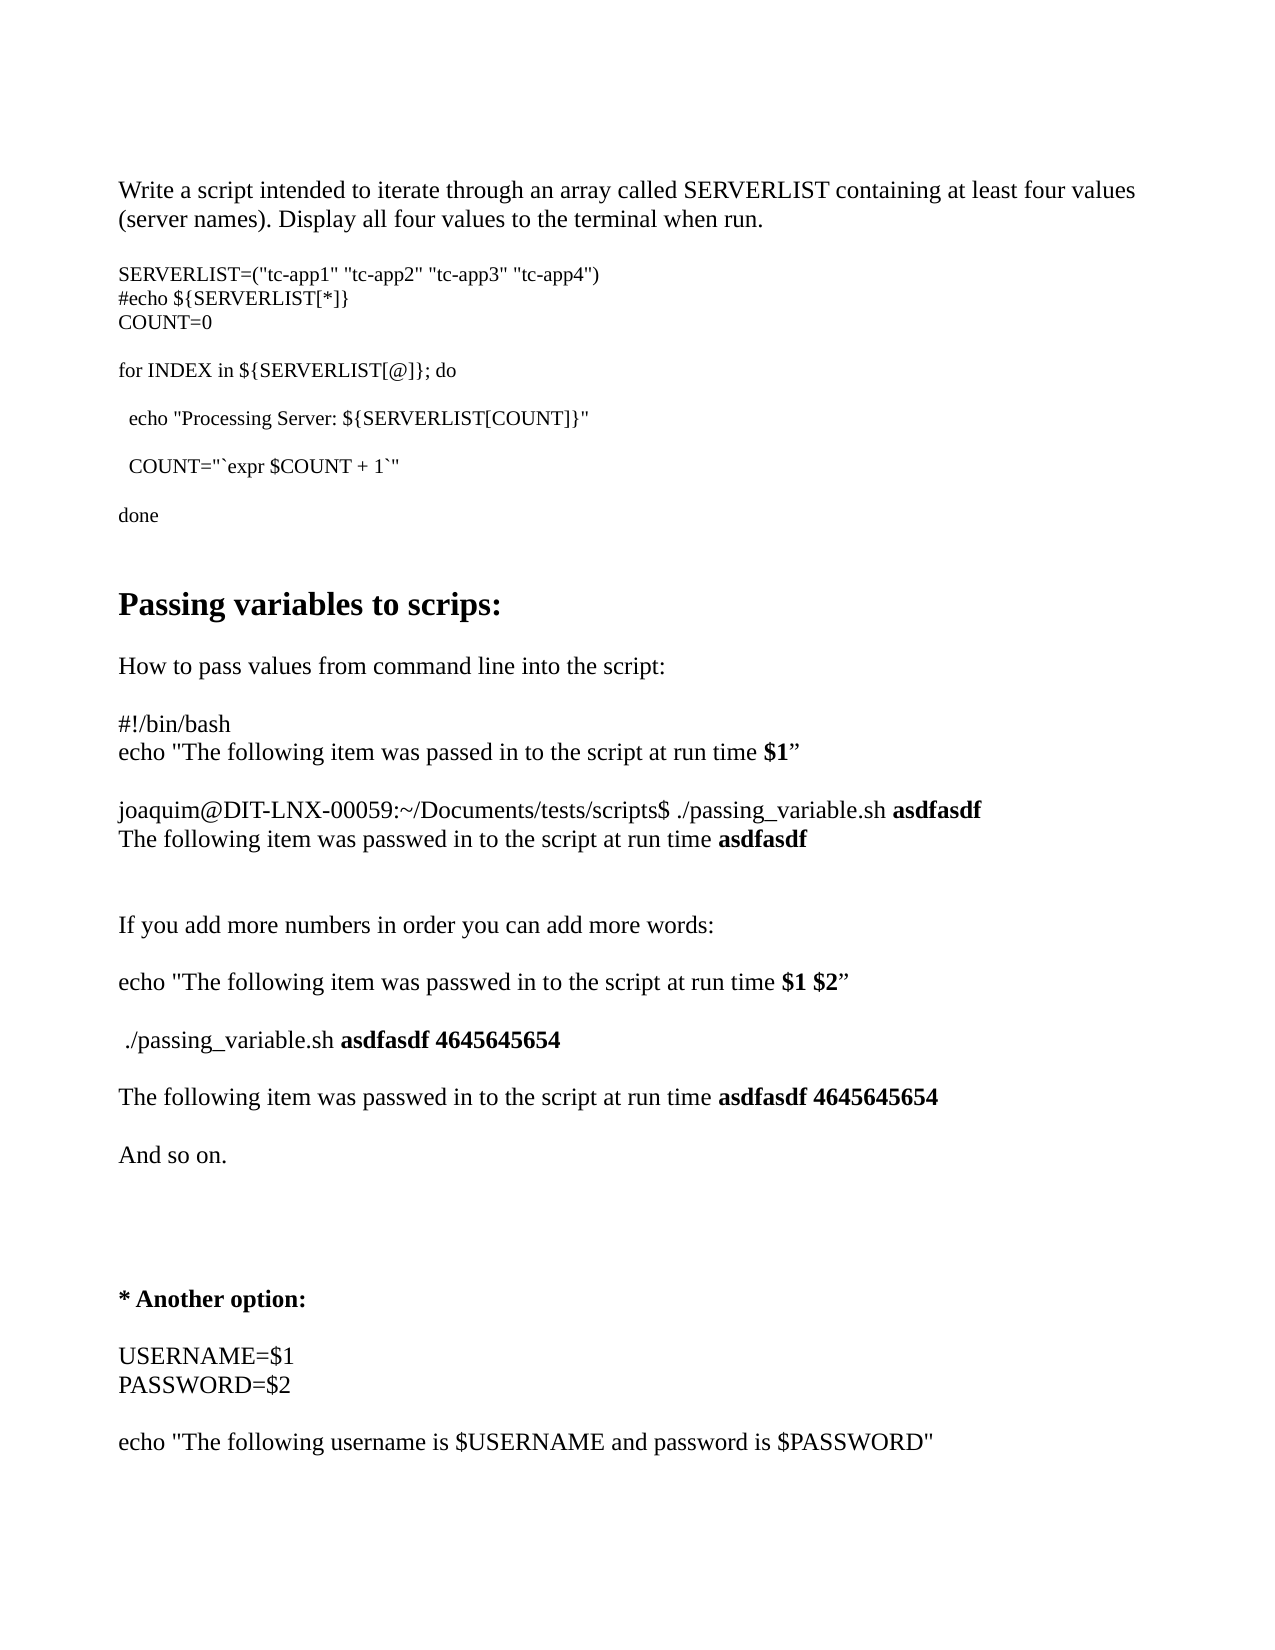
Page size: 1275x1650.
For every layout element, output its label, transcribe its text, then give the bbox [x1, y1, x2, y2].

text SERVERLIST=("tc-app1" "tc-app2" "tc-app3" "tc-app4") [118, 262, 1157, 286]
text The following item was passwed in to the script at run time asdfasdf [118, 824, 1157, 852]
text #echo ${SERVERLIST[*]} [118, 286, 1157, 310]
text USERNAME=$1 [118, 1341, 1157, 1370]
text joaquim@DIT-LNX-00059:~/Documents/tests/scripts$ ./passing_variable.sh asdfasdf [118, 795, 1157, 824]
text PASSWORD=$2 [118, 1370, 1157, 1399]
text for INDEX in ${SERVERLIST[@]}; do [118, 358, 1157, 382]
text echo "The following username is $USERNAME and password is $PASSWORD" [118, 1427, 1157, 1456]
text How to pass values from command line into the script: [118, 651, 1157, 680]
text ./passing_variable.sh asdfasdf 4645645654 [118, 1025, 1157, 1054]
text echo "The following item was passed in to the script at run time $1” [118, 737, 1157, 766]
text #!/bin/bash [118, 709, 1157, 737]
text Write a script intended to iterate through an array called SERVERLIST containing at least four values (server names). Display all four values to the terminal when run. [118, 176, 1157, 233]
text And so on. [118, 1140, 1157, 1169]
text echo "Processing Server: ${SERVERLIST[COUNT]}" [118, 406, 1157, 430]
text The following item was passwed in to the script at run time asdfasdf 4645645654 [118, 1082, 1157, 1111]
text echo "The following item was passwed in to the script at run time $1 $2” [118, 967, 1157, 996]
text COUNT="`expr $COUNT + 1`" [118, 454, 1157, 478]
text Passing variables to scrips: [118, 584, 1157, 622]
text If you add more numbers in order you can add more words: [118, 910, 1157, 939]
text COUNT=0 [118, 310, 1157, 334]
text * Another option: [118, 1284, 1157, 1312]
text done [118, 502, 1157, 527]
